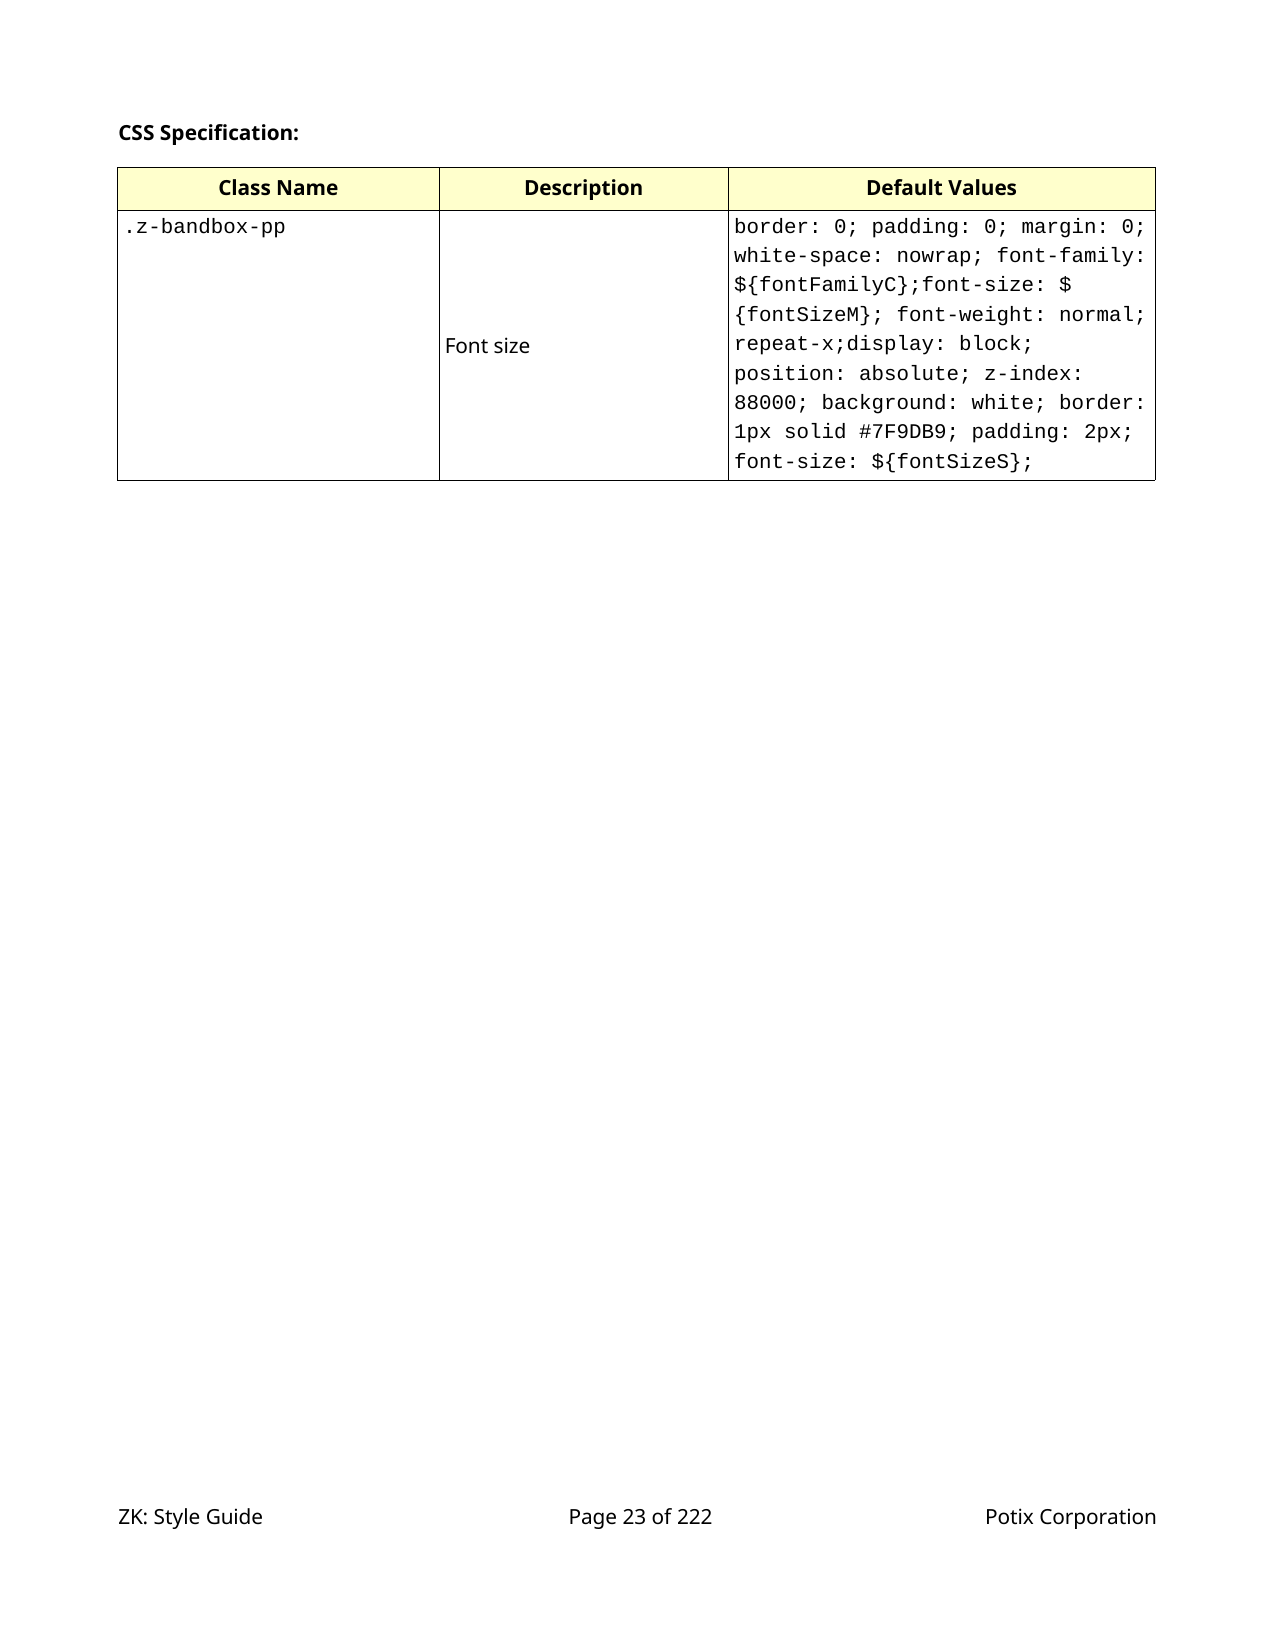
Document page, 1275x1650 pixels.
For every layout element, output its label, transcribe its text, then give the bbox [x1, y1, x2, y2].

table_header Default Values [729, 168, 1155, 210]
table_cell .z-bandbox-pp [118, 211, 439, 480]
table_cell border: 0; padding: 0; margin: 0; white-space: nowrap; font-family: ${fontFamilyC};font-size: ${fontSizeM}; font-weight: normal; repeat-x;display: block; position: absolute; z-index: 88000; background: white; border: 1px solid #7F9DB9; padding: 2px; font-size: ${fontSizeS}; [729, 211, 1155, 480]
text CSS Specification: [118, 118, 1157, 146]
table_header Description [440, 168, 728, 210]
table_cell Font size [440, 211, 728, 480]
table_header Class Name [118, 168, 439, 210]
